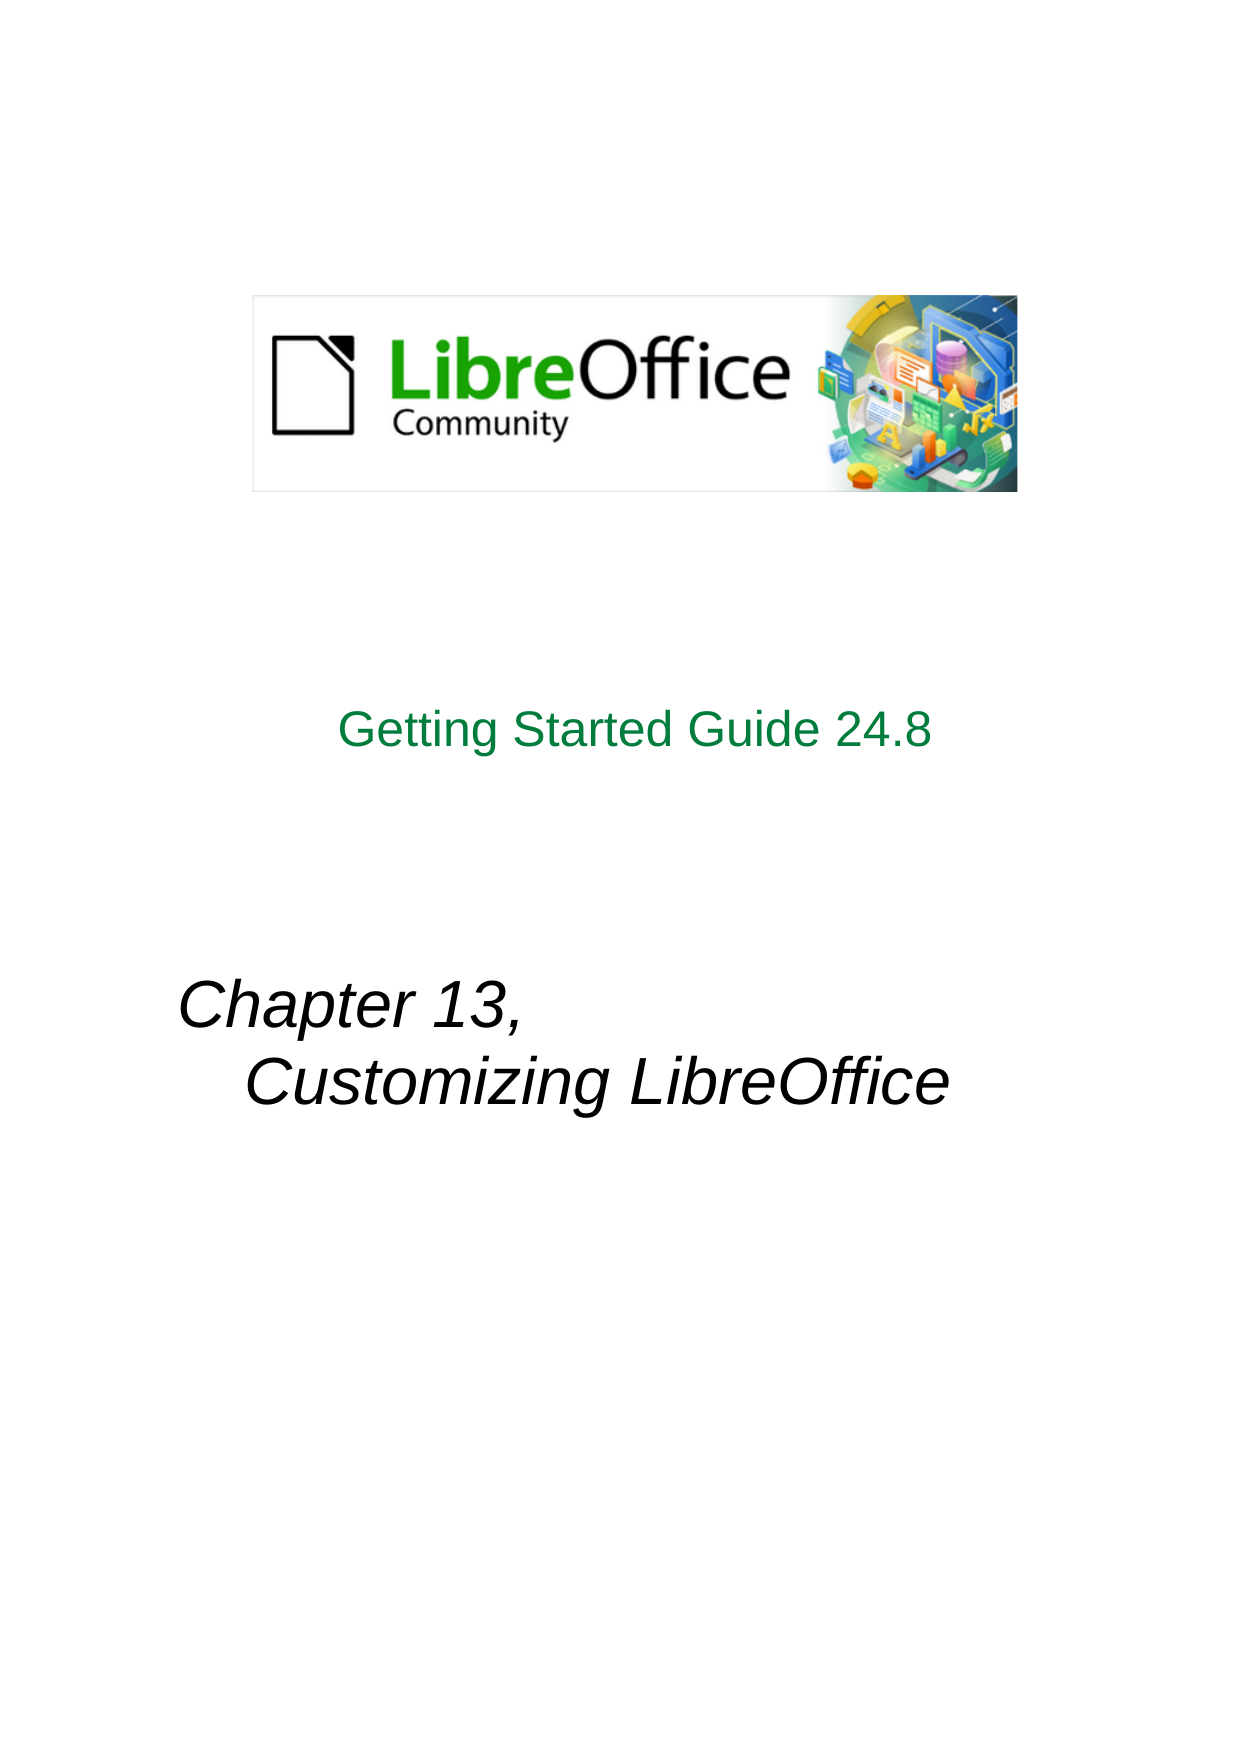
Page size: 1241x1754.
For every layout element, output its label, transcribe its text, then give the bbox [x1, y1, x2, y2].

title Chapter 13, Customizing LibreOffice [177, 965, 1093, 1119]
text Getting Started Guide 24.8 [177, 699, 1093, 757]
picture [252, 295, 1018, 492]
